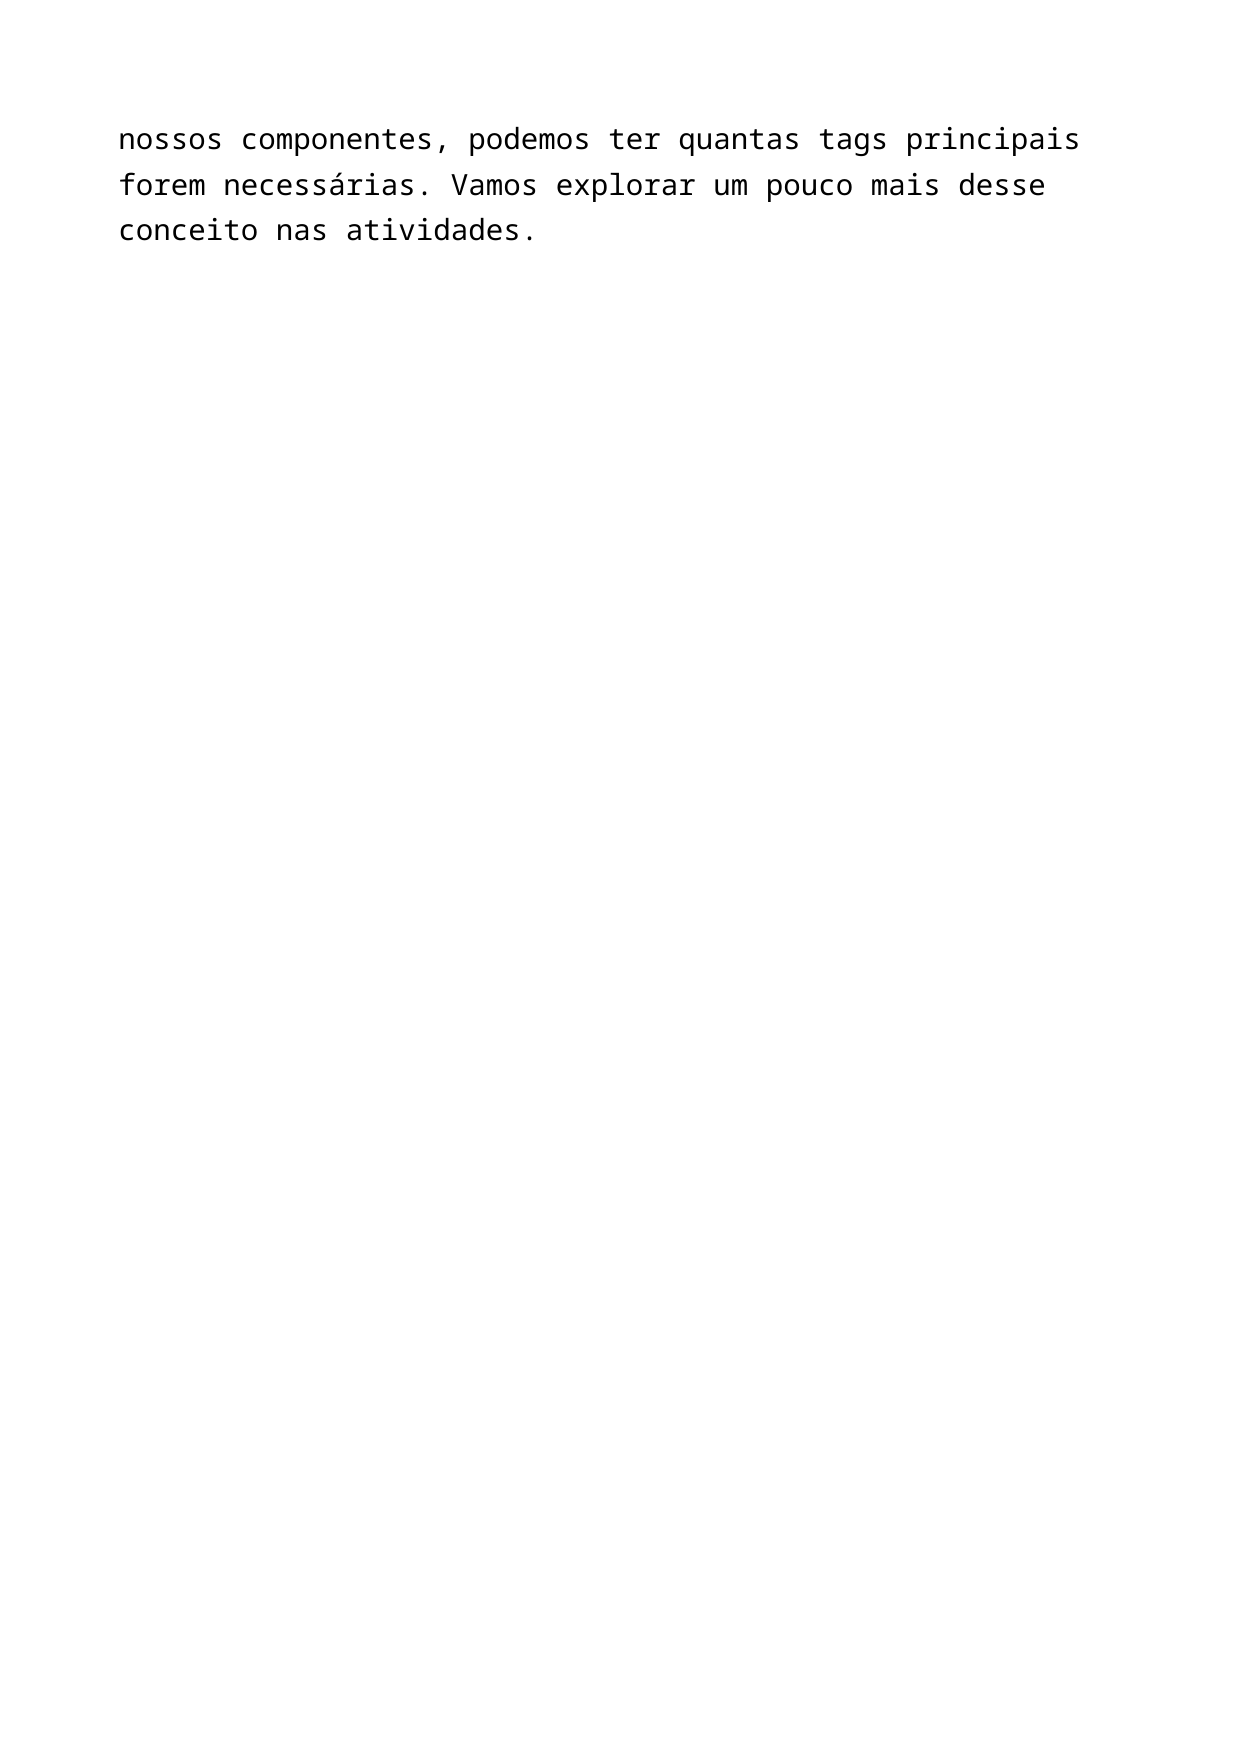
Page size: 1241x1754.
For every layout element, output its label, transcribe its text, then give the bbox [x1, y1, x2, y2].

text nossos componentes, podemos ter quantas tags principais forem necessárias. Vamos explorar um pouco mais desse conceito nas atividades. [118, 118, 1122, 249]
